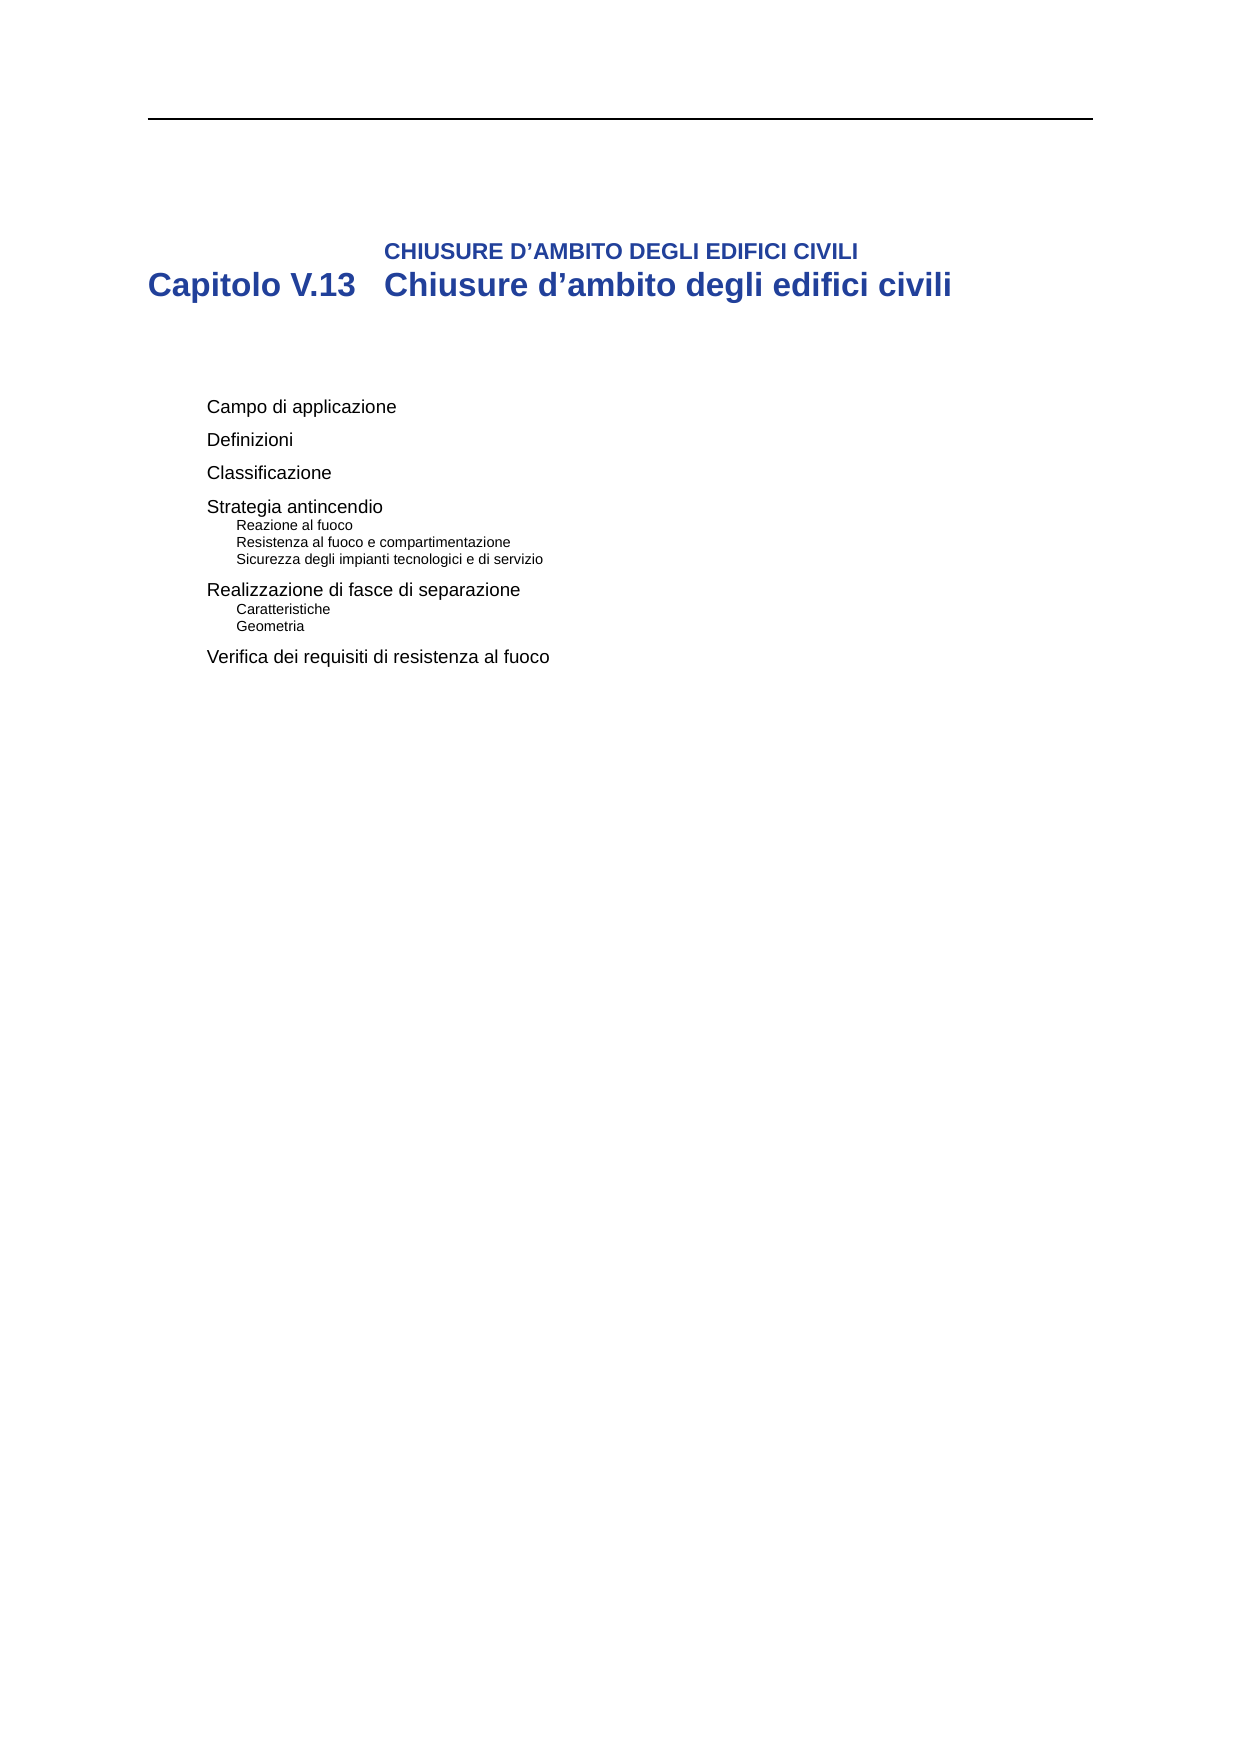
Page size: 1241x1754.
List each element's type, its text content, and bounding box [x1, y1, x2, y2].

text Campo di applicazione [207, 396, 1033, 417]
text Reazione al fuoco [236, 517, 1033, 534]
text Strategia antincendio [207, 496, 1033, 517]
text Caratteristiche [236, 601, 1033, 617]
text Classificazione [207, 462, 1033, 484]
subtitle Chiusure d’ambito degli edifici civili [148, 265, 1093, 303]
text Sicurezza degli impianti tecnologici e di servizio [236, 551, 1033, 567]
text Realizzazione di fasce di separazione [207, 579, 1033, 601]
text Verifica dei requisiti di resistenza al fuoco [207, 646, 1033, 668]
text Resistenza al fuoco e compartimentazione [236, 534, 1033, 551]
text Definizioni [207, 429, 1033, 450]
text Geometria [236, 617, 1033, 634]
